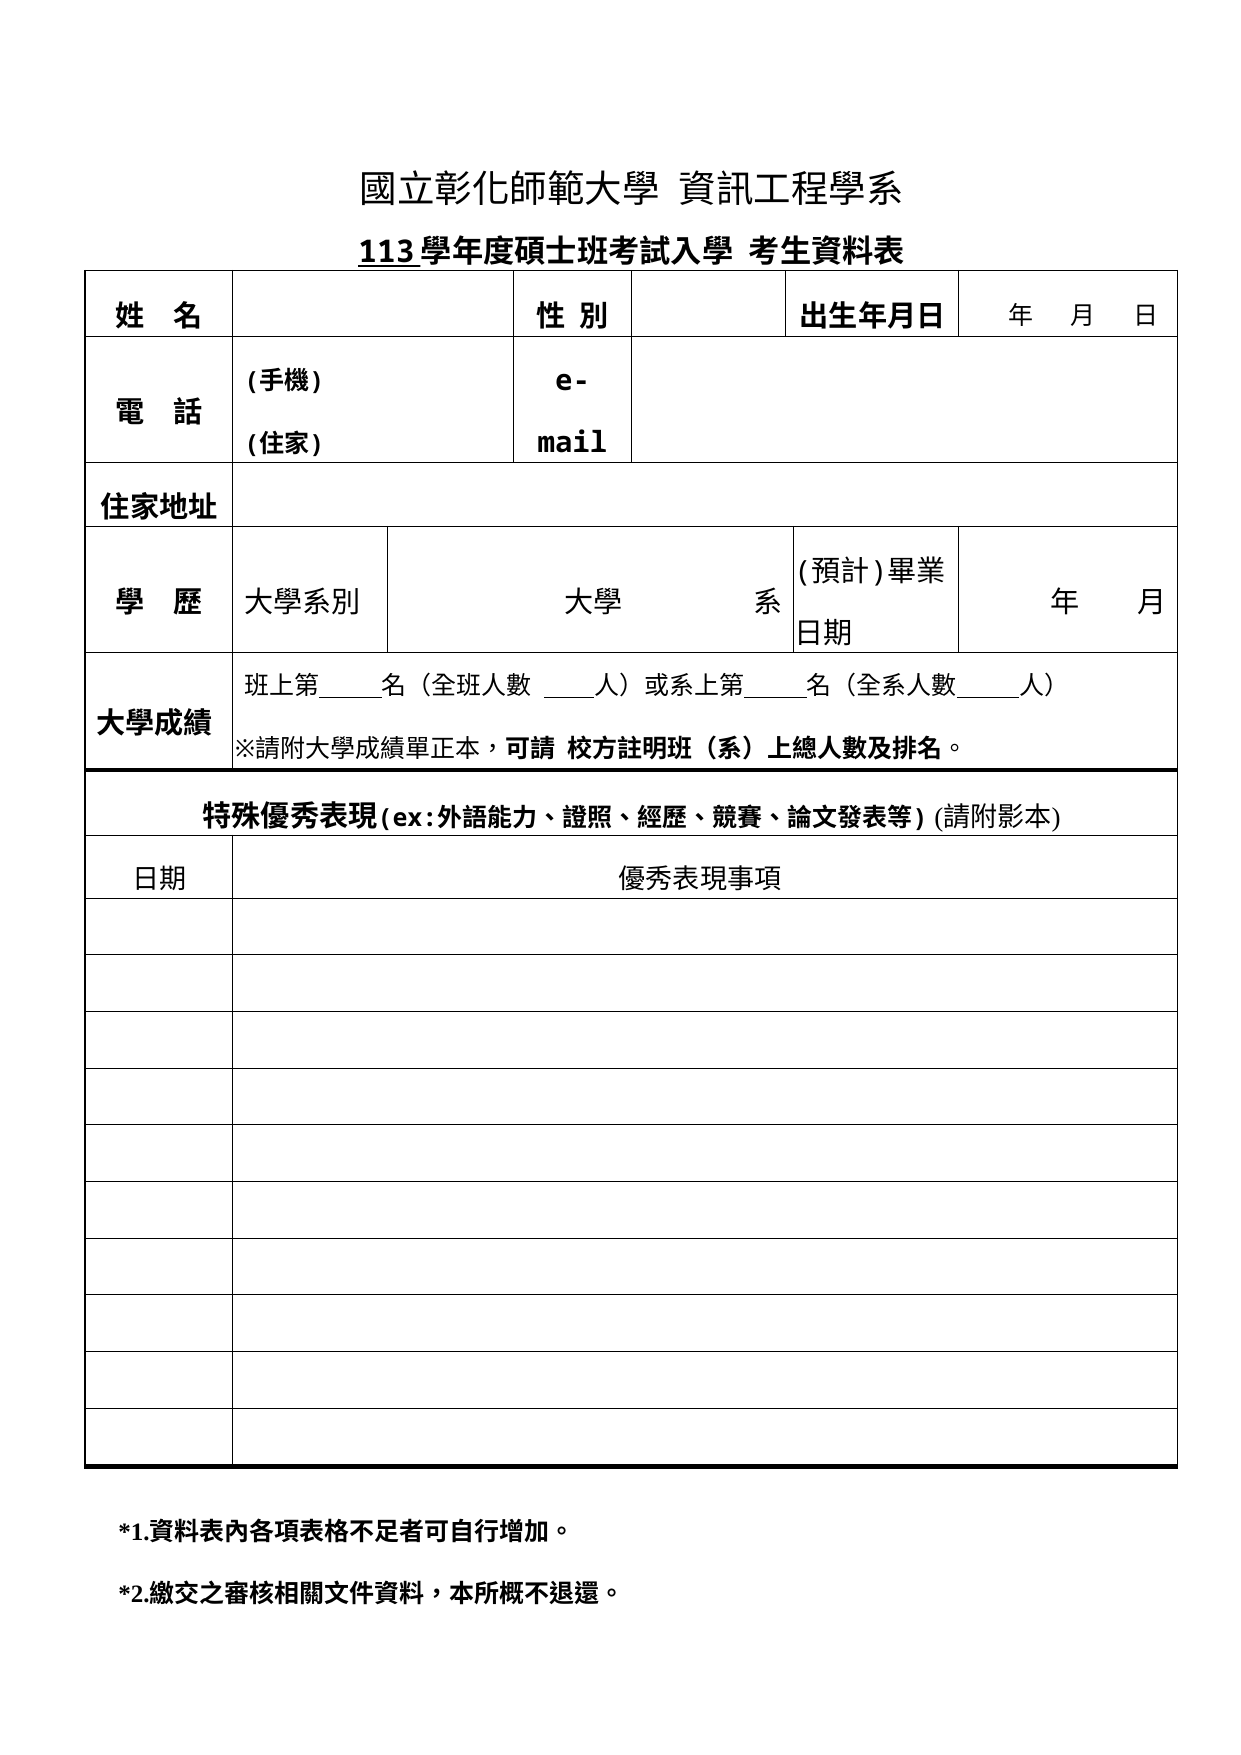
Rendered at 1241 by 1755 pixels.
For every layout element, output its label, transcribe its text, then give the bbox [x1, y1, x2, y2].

text *1.資料表內各項表格不足者可自行增加。 [118, 1488, 1122, 1550]
table_cell [632, 337, 1177, 462]
table_cell [233, 1012, 1177, 1068]
table_cell [233, 1239, 1177, 1294]
table_cell [233, 1295, 1177, 1351]
table_header 國立彰化師範大學 資訊工程學系 113學年度碩士班考試入學 考生資料表 [85, 145, 1178, 270]
table_cell 大學成績 [86, 653, 232, 767]
table_cell [233, 899, 1177, 954]
table_cell 姓 名 [86, 271, 232, 336]
table_cell 住家地址 [86, 463, 232, 526]
table_cell [86, 1409, 232, 1464]
table_cell 學 歷 [86, 527, 232, 652]
table_cell 特殊優秀表現(ex:外語能力、證照、經歷、競賽、論文發表等) (請附影本) [86, 772, 1177, 834]
table_cell [86, 1352, 232, 1408]
table_cell 日期 [86, 836, 232, 898]
table_cell [233, 1352, 1177, 1408]
table_cell [86, 899, 232, 954]
table_cell [233, 1125, 1177, 1181]
table_cell [86, 1239, 232, 1294]
table_cell 大學 系 [388, 527, 793, 652]
table_cell [233, 955, 1177, 1011]
text *2.繳交之審核相關文件資料，本所概不退還。 [118, 1550, 1122, 1613]
table_cell 班上第 名（全班人數 人）或系上第 名（全系人數 人） ※請附大學成績單正本，可請 校方註明班（系）上總人數及排名。 [233, 653, 1177, 767]
table_cell [86, 1182, 232, 1238]
table_cell [86, 955, 232, 1011]
table_cell [233, 271, 513, 336]
table_cell [86, 1125, 232, 1181]
table_cell (手機) (住家) [233, 337, 513, 462]
table_cell 性 別 [514, 271, 631, 336]
table_cell 出生年月日 [786, 271, 958, 336]
table_cell [86, 1069, 232, 1124]
table_cell 年 月 日 [959, 271, 1177, 336]
table_cell [233, 1069, 1177, 1124]
table_cell 大學系別 [233, 527, 387, 652]
table_cell (預計)畢業日期 [794, 527, 958, 652]
table_cell [233, 1182, 1177, 1238]
table_cell [233, 463, 1177, 526]
table_cell e-mail [514, 337, 631, 462]
table_cell 電 話 [86, 337, 232, 462]
table_cell [233, 1409, 1177, 1464]
table_cell [632, 271, 785, 336]
table_cell 優秀表現事項 [233, 836, 1177, 898]
table_cell [86, 1295, 232, 1351]
table_cell 年 月 [959, 527, 1177, 652]
table_cell [86, 1012, 232, 1068]
